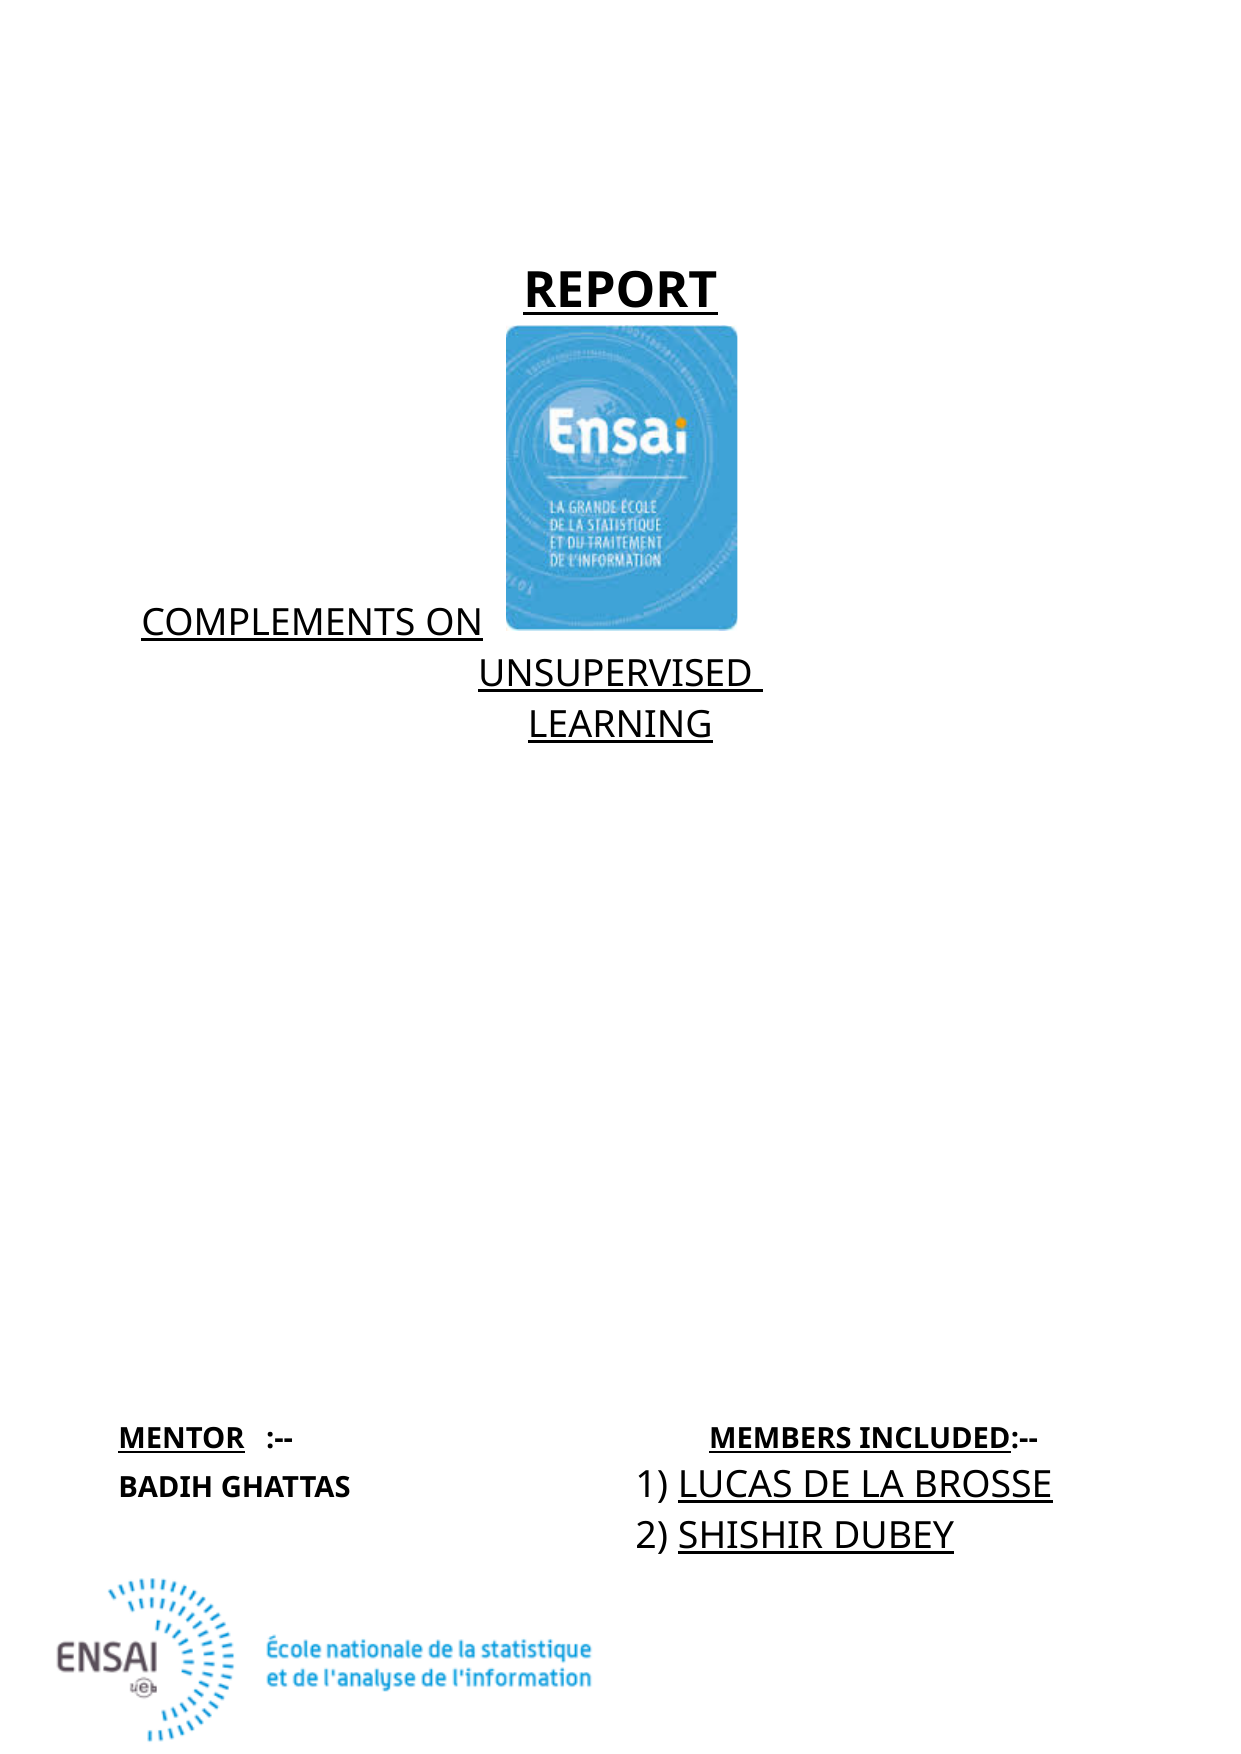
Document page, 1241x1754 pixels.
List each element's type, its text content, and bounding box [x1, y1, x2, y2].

text BADIH GHATTAS 1) LUCAS DE LA BROSSE [118, 1457, 1122, 1508]
text LEARNING [118, 697, 1122, 748]
text REPORT [118, 254, 1122, 322]
picture [506, 325, 738, 631]
text MENTOR :-- MEMBERS INCLUDED:-- [118, 1417, 1122, 1457]
text COMPLEMENTS ON UNSUPERVISED [118, 595, 1122, 697]
picture [2, 1563, 647, 1754]
text 2) SHISHIR DUBEY [118, 1508, 1122, 1559]
